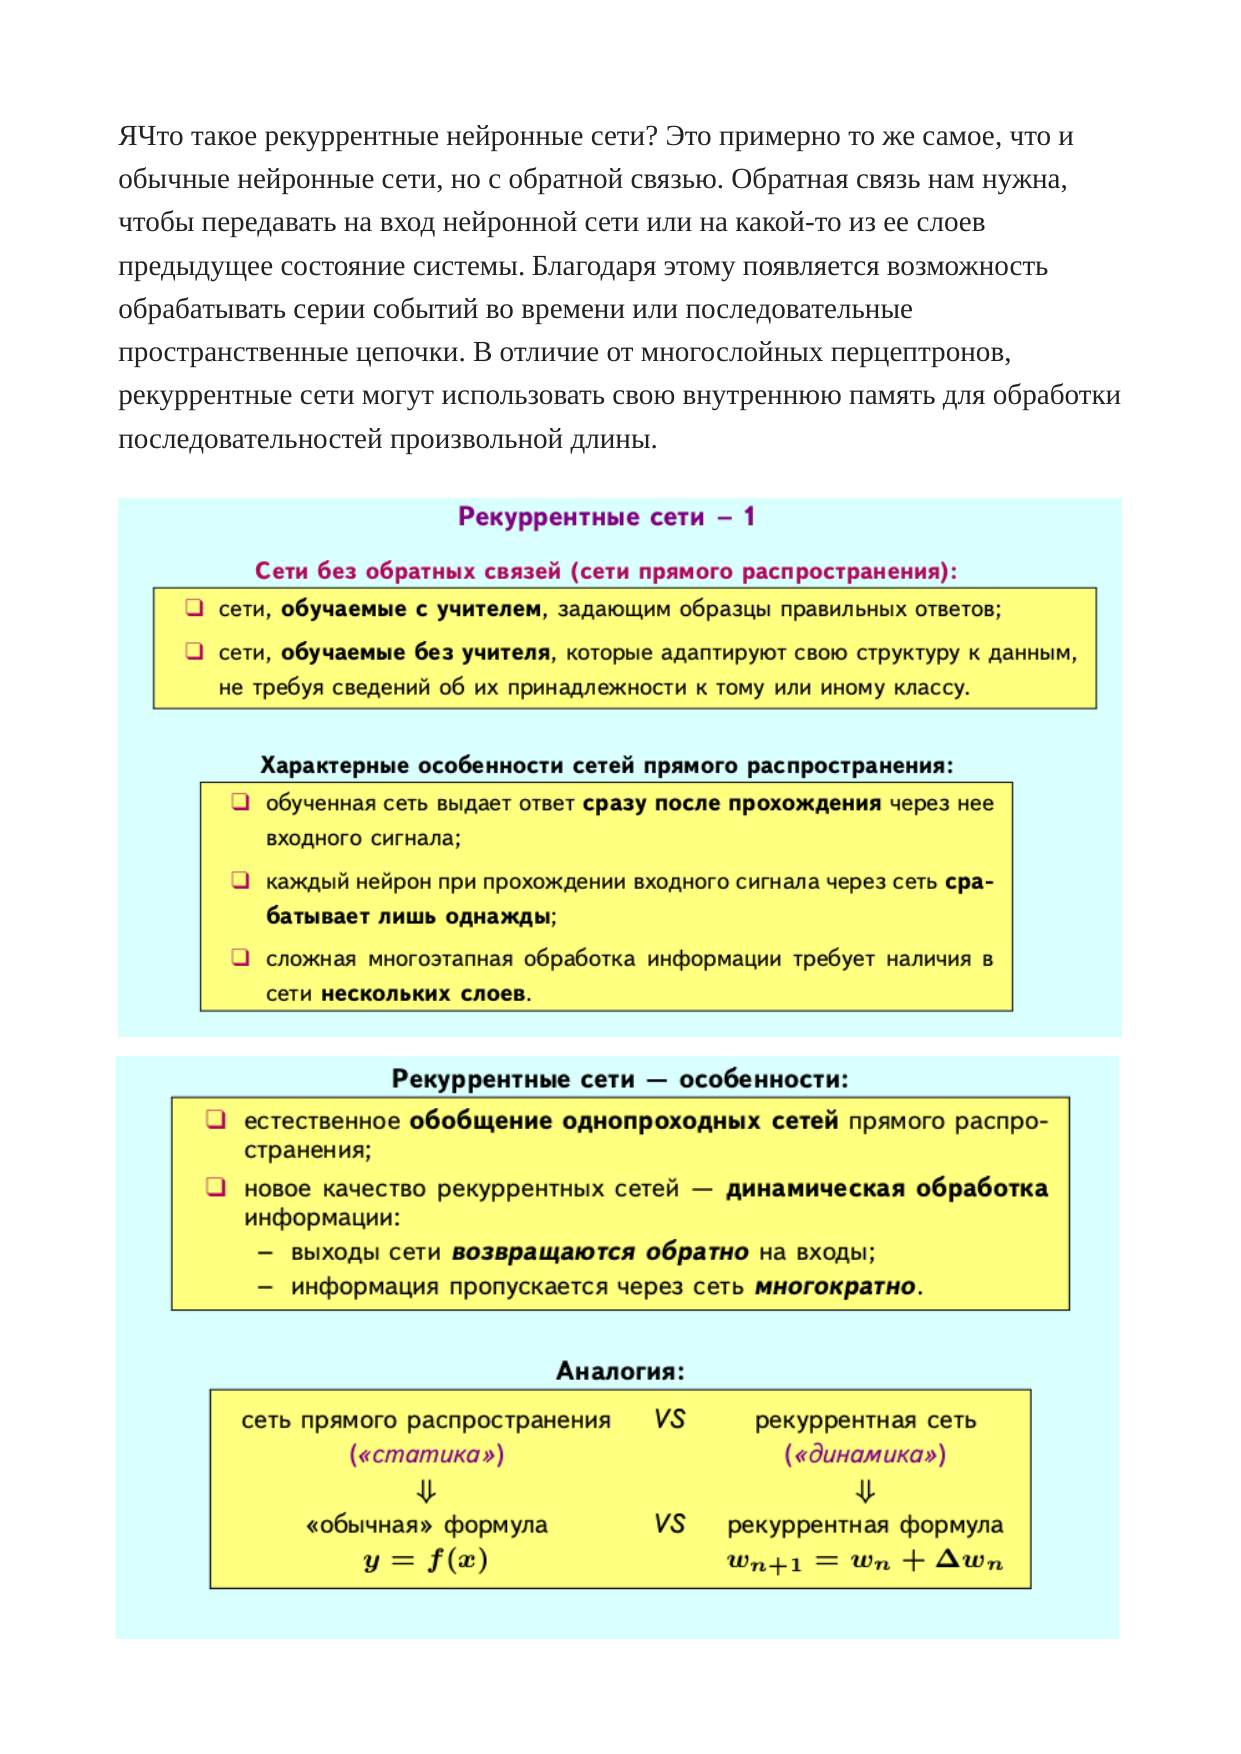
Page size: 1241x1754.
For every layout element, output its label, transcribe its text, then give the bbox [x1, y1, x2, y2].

picture [118, 498, 1123, 1037]
text ЯЧто такое рекуррентные нейронные сети? Это примерно то же самое, что и обычные нейронные сети, но с обратной связью. Обратная связь нам нужна, чтобы передавать на вход нейронной сети или на какой-то из ее слоев предыдущее состояние системы. Благодаря этому появляется возможность обрабатывать серии событий во времени или последовательные пространственные цепочки. В отличие от многослойных перцептронов, рекуррентные сети могут использовать свою внутреннюю память для обработки последовательностей произвольной длины. [118, 118, 1122, 454]
picture [115, 1056, 1120, 1639]
